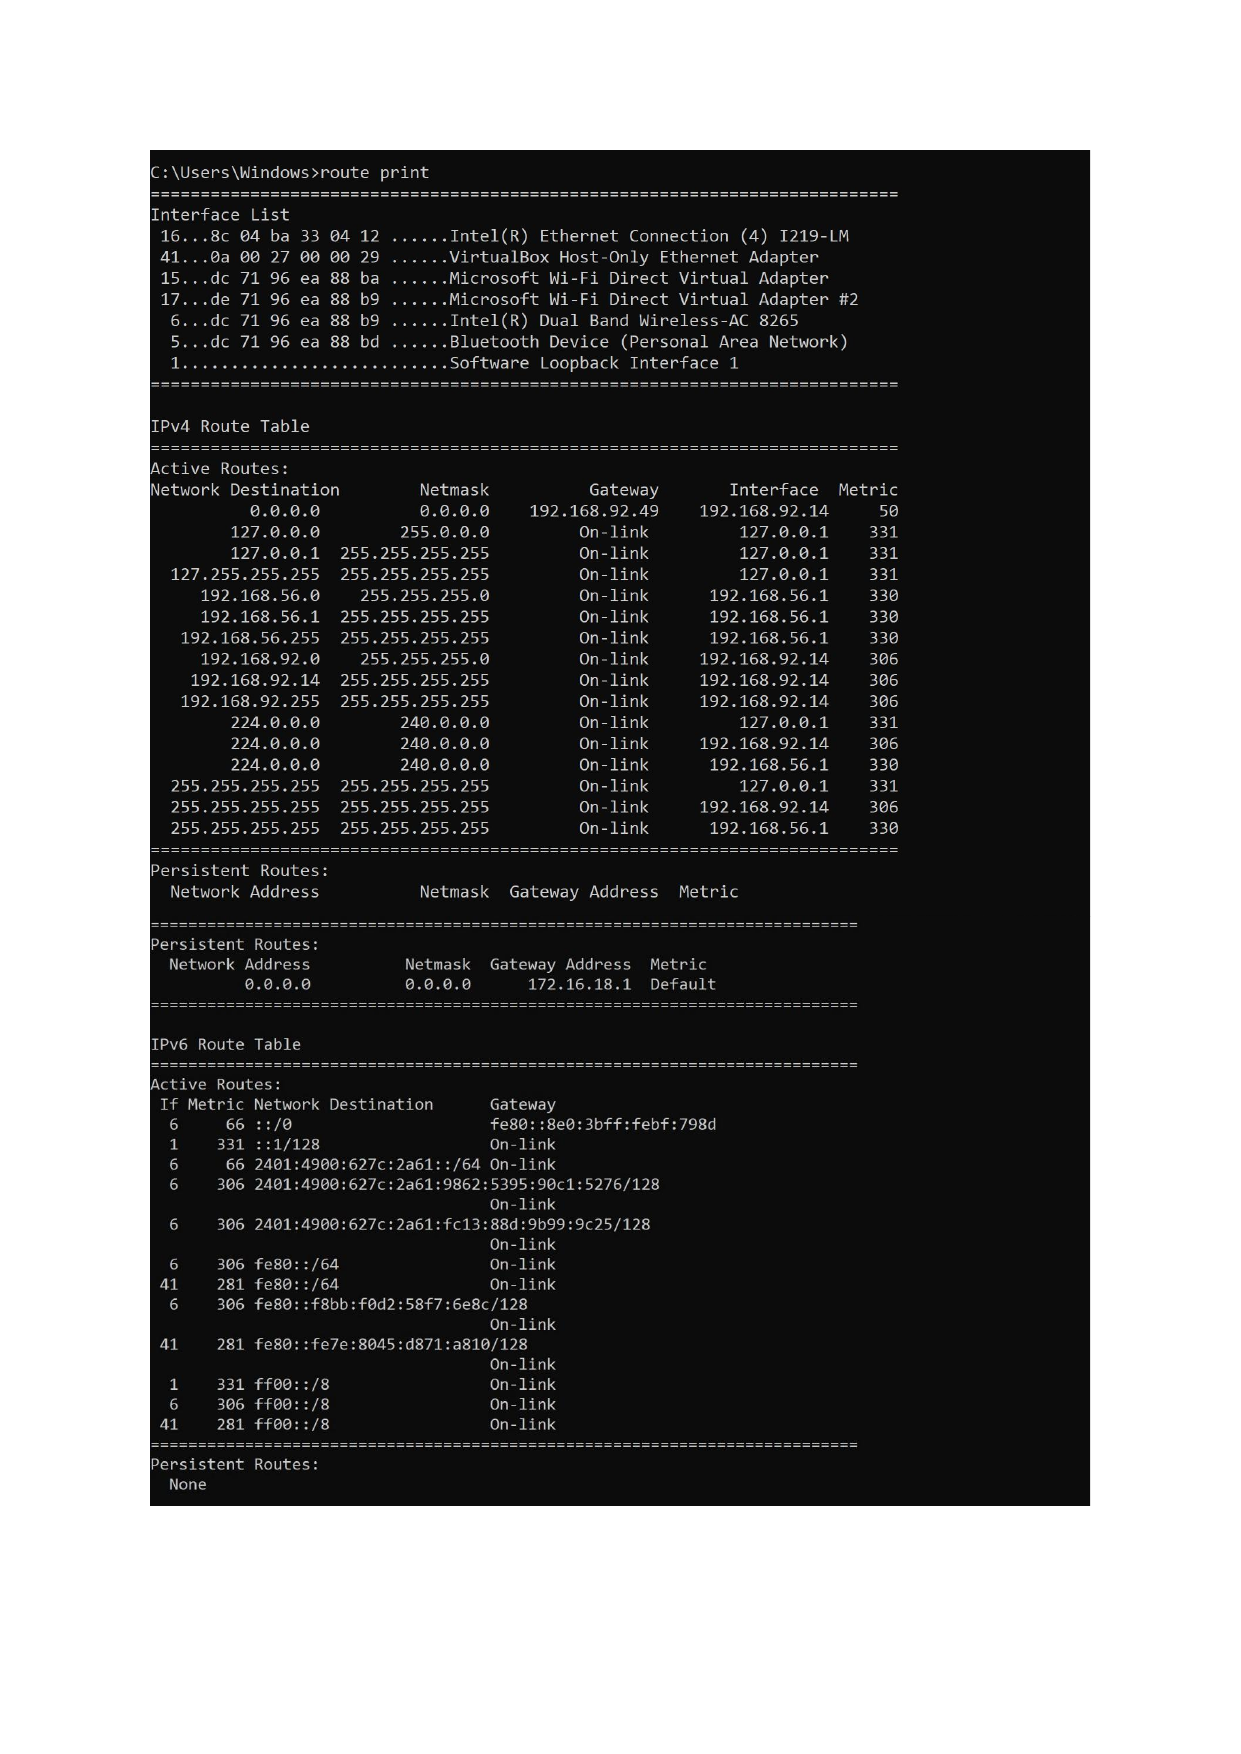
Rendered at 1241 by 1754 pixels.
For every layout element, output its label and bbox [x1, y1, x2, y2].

picture [150, 150, 1091, 1506]
